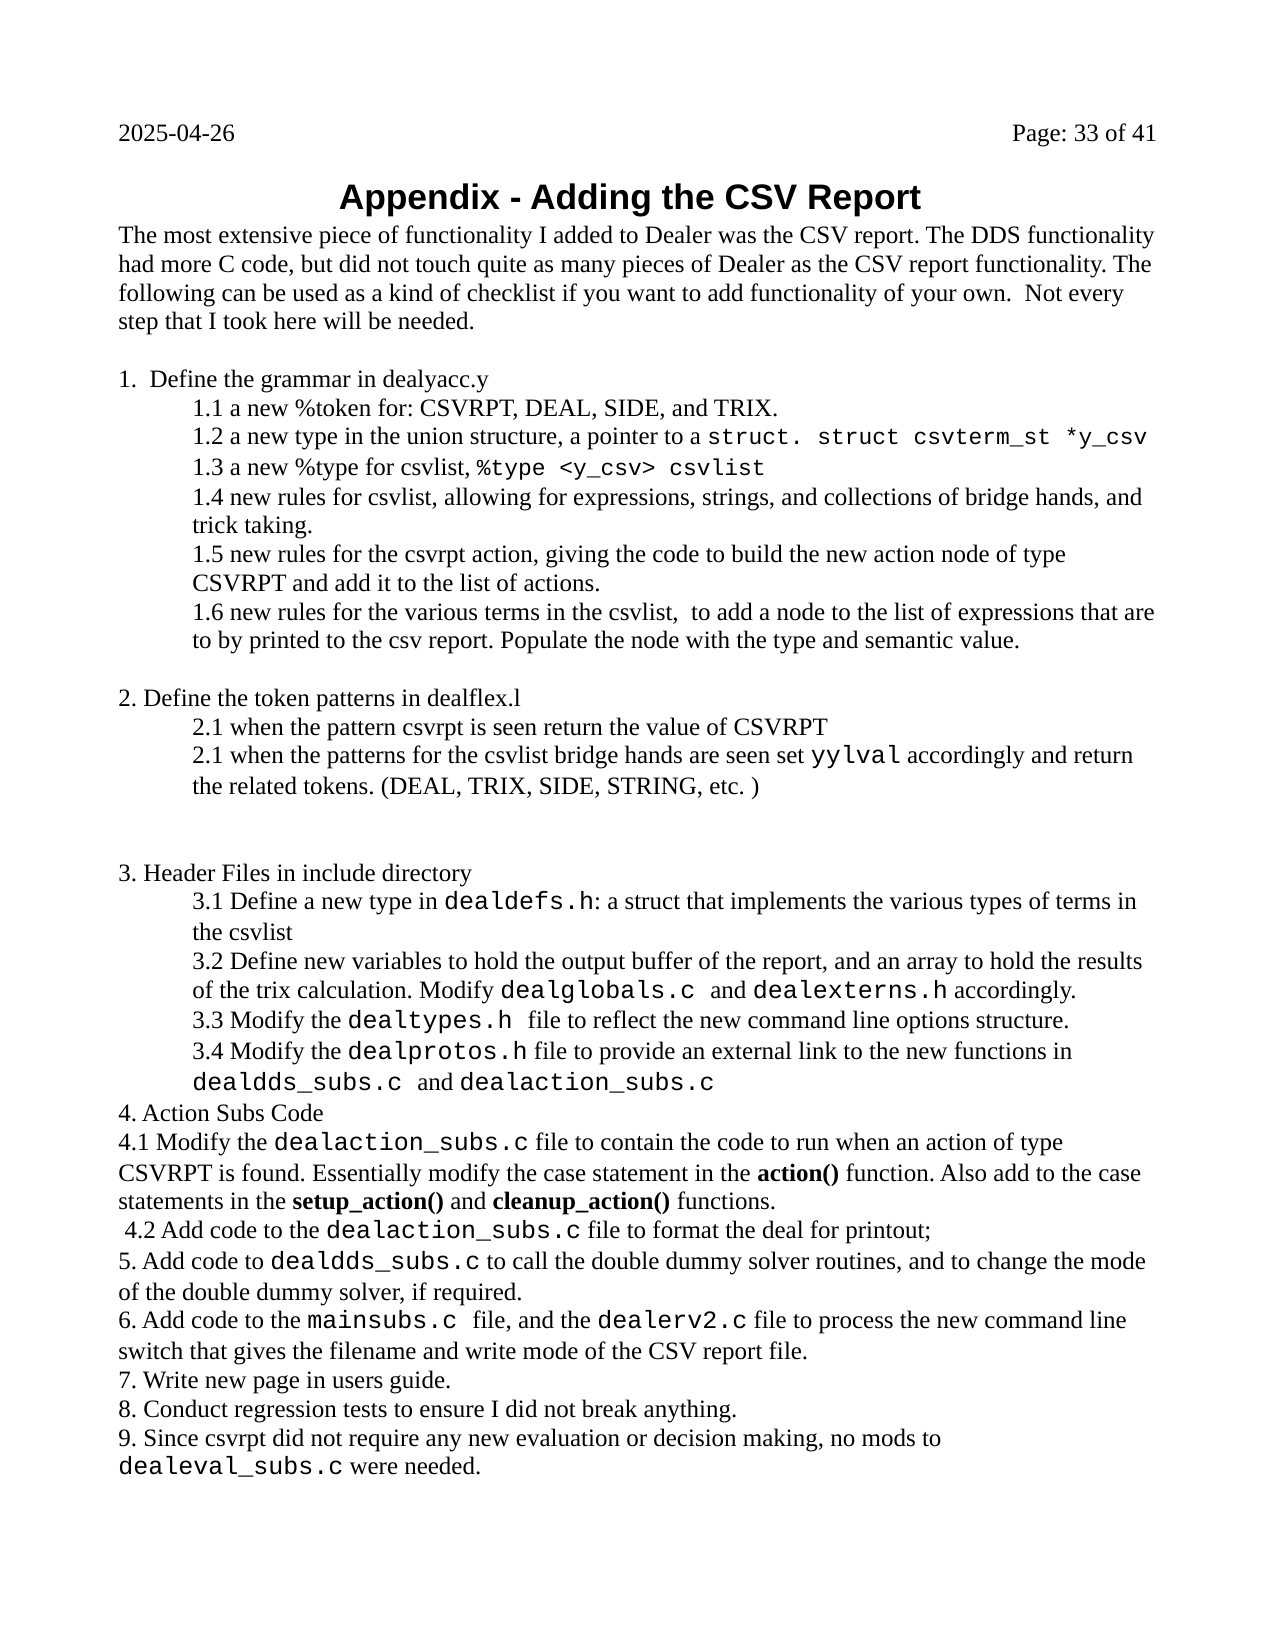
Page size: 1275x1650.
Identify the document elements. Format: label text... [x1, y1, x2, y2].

text 3.2 Define new variables to hold the output buffer of the report, and an array to hold the results of the trix calculation. Modify dealglobals.c and dealexterns.h accordingly. [192, 946, 1157, 1006]
text 2.1 when the pattern csvrpt is seen return the value of CSVRPT [192, 712, 1157, 741]
text 1.1 a new %token for: CSVRPT, DEAL, SIDE, and TRIX. [192, 393, 1157, 421]
text 4.2 Add code to the dealaction_subs.c file to format the deal for printout; [118, 1215, 1157, 1246]
text 3.4 Modify the dealprotos.h file to provide an external link to the new functions in dealdds_subs.c and dealaction_subs.c [192, 1036, 1157, 1098]
text 4. Action Subs Code [118, 1098, 1157, 1127]
text 6. Add code to the mainsubs.c file, and the dealerv2.c file to process the new command line switch that gives the filename and write mode of the CSV report file. [118, 1306, 1157, 1365]
text 1. Define the grammar in dealyacc.y [118, 364, 1157, 393]
text 7. Write new page in users guide. [118, 1365, 1157, 1394]
text 3.3 Modify the dealtypes.h file to reflect the new command line options structure. [192, 1006, 1157, 1036]
text 1.3 a new %type for csvlist, %type <y_csv> csvlist [192, 452, 1157, 482]
text 1.5 new rules for the csvrpt action, giving the code to build the new action node of type CSVRPT and add it to the list of actions. [192, 539, 1157, 597]
text 1.2 a new type in the union structure, a pointer to a struct. struct csvterm_st *y_csv [192, 421, 1157, 452]
text 1.6 new rules for the various terms in the csvlist, to add a node to the list of expressions that are to by printed to the csv report. Populate the node with the type and semantic value. [192, 597, 1157, 654]
text The most extensive piece of functionality I added to Dealer was the CSV report. The DDS functionality had more C code, but did not touch quite as many pieces of Dealer as the CSV report functionality. The following can be used as a kind of checklist if you want to add functionality of your own. Not every step that I took here will be needed. [118, 220, 1157, 335]
text 5. Add code to dealdds_subs.c to call the double dummy solver routines, and to change the mode of the double dummy solver, if required. [118, 1246, 1157, 1306]
text 2.1 when the patterns for the csvlist bridge hands are seen set yylval accordingly and return the related tokens. (DEAL, TRIX, SIDE, STRING, etc. ) [192, 741, 1157, 800]
text 2. Define the token patterns in dealflex.l [118, 683, 1157, 712]
text 1.4 new rules for csvlist, allowing for expressions, strings, and collections of bridge hands, and trick taking. [192, 482, 1157, 539]
subtitle Appendix - Adding the CSV Report [103, 176, 1157, 217]
text 9. Since csvrpt did not require any new evaluation or decision making, no mods to dealeval_subs.c were needed. [118, 1423, 1157, 1482]
text 4.1 Modify the dealaction_subs.c file to contain the code to run when an action of type CSVRPT is found. Essentially modify the case statement in the action() function. Also add to the case statements in the setup_action() and cleanup_action() functions. [118, 1127, 1157, 1215]
text 8. Conduct regression tests to ensure I did not break anything. [118, 1394, 1157, 1423]
text 3.1 Define a new type in dealdefs.h: a struct that implements the various types of terms in the csvlist [192, 886, 1157, 946]
text 3. Header Files in include directory [118, 858, 1157, 886]
